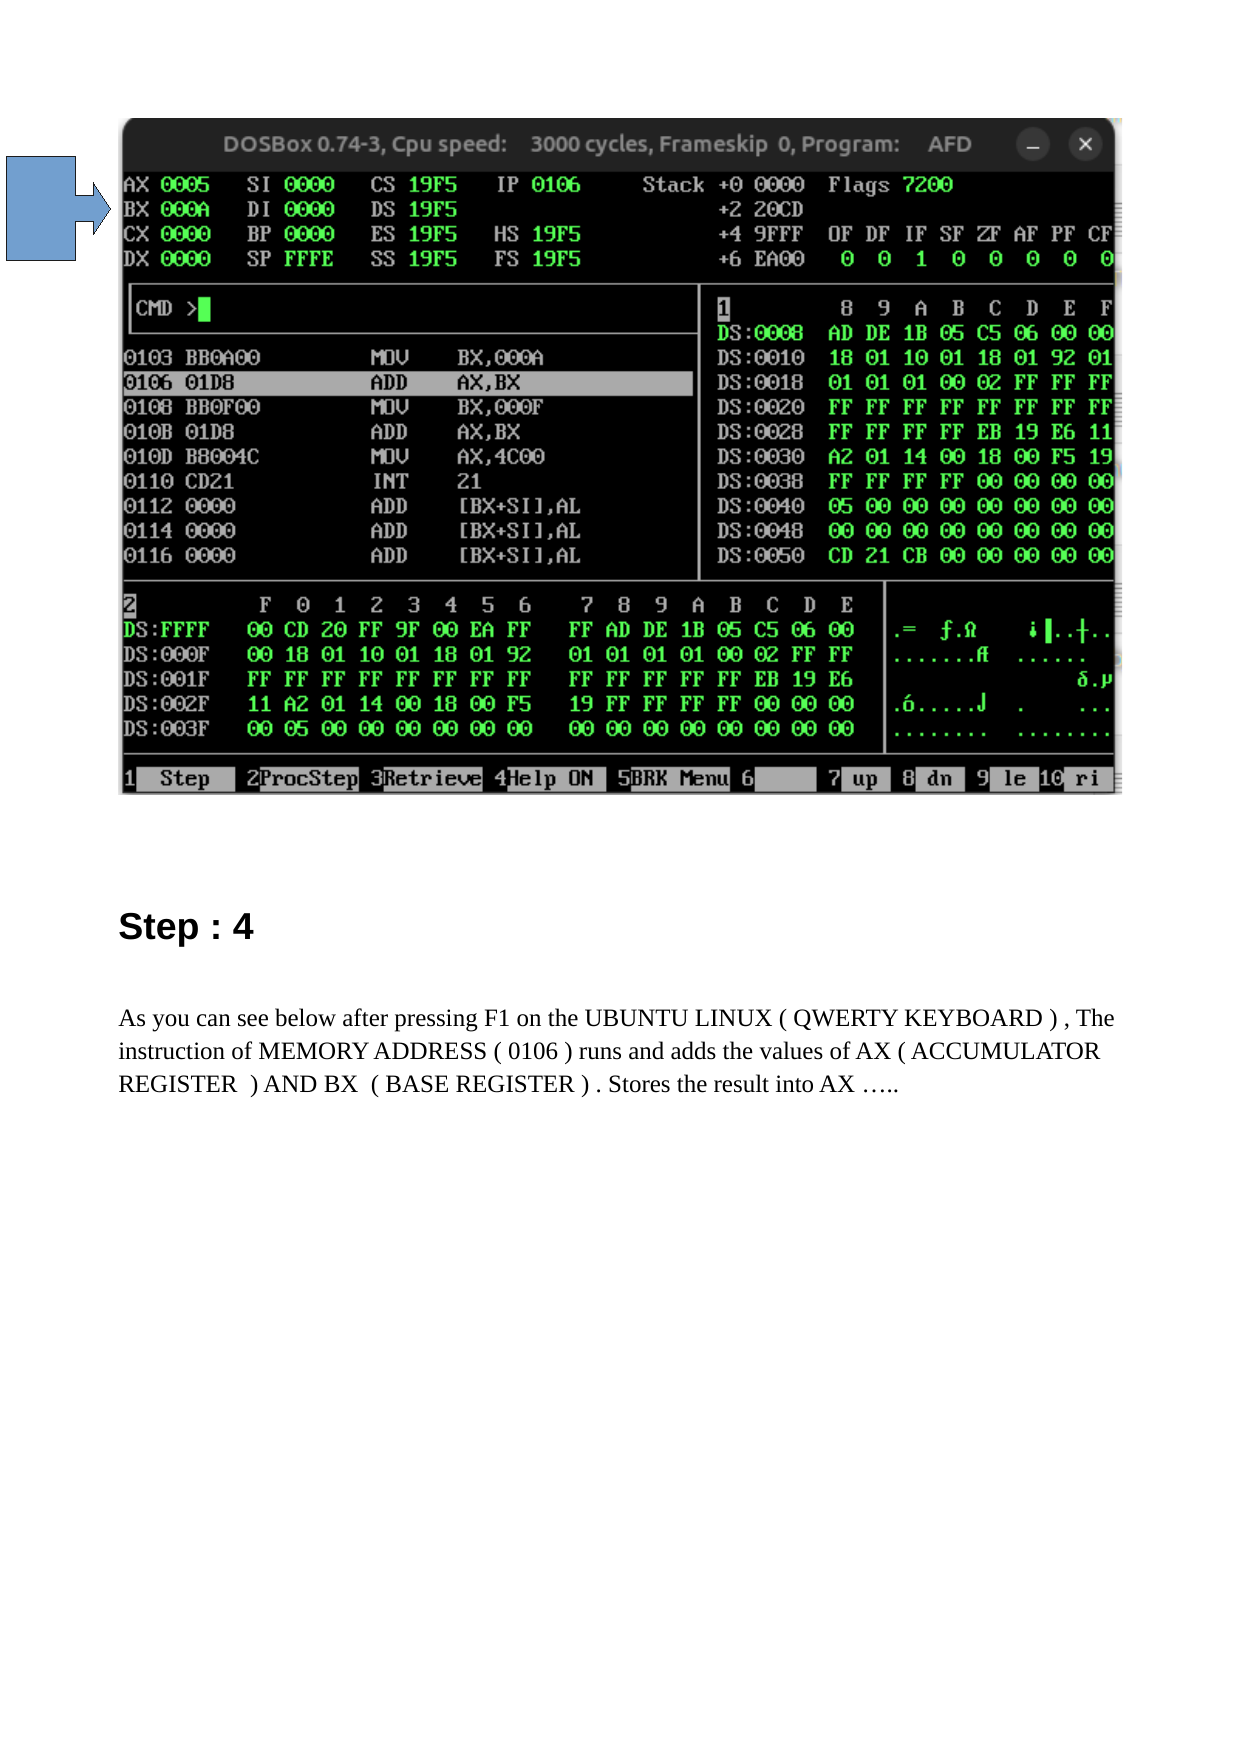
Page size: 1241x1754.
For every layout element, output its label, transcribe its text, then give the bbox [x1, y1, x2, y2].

text As you can see below after pressing F1 on the UBUNTU LINUX ( QWERTY KEYBOARD ) , The instruction of MEMORY ADDRESS ( 0106 ) runs and adds the values of AX ( ACCUMULATOR REGISTER ) AND BX ( BASE REGISTER ) . Stores the result into AX ….. [118, 1003, 1122, 1098]
picture [118, 118, 1123, 795]
subtitle Step : 4 [118, 904, 1122, 991]
